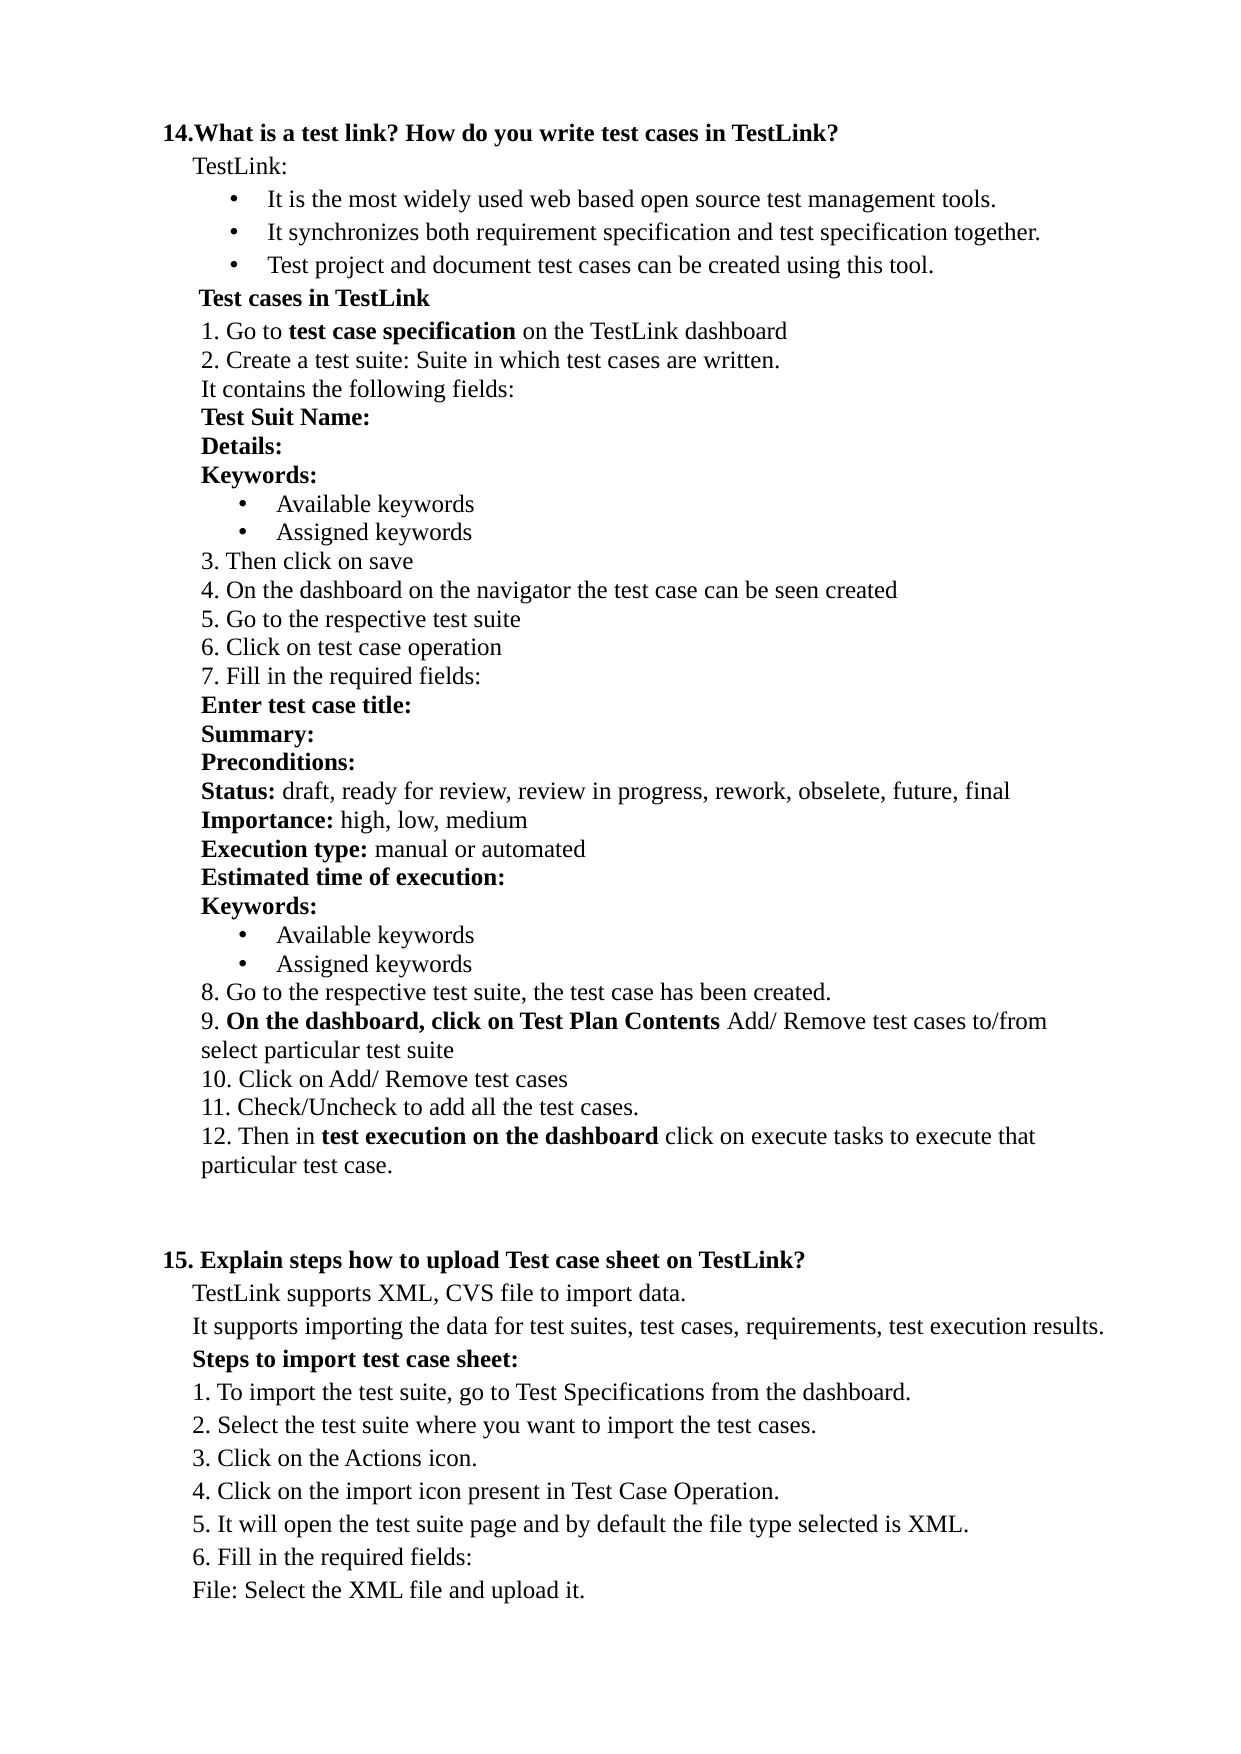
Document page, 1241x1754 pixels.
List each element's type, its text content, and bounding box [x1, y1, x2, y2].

list Assigned keywords [238, 949, 1122, 977]
text 11. Check/Uncheck to add all the test cases. [201, 1092, 1122, 1121]
list It synchronizes both requirement specification and test specification together. [229, 217, 1122, 246]
text Execution type: manual or automated [201, 834, 1122, 862]
list What is a test link? How do you write test cases in TestLink? [162, 118, 1122, 147]
text Details: [201, 431, 1122, 460]
text 6. Click on test case operation [201, 632, 1122, 661]
text 7. Fill in the required fields: [201, 661, 1122, 690]
text 1. Go to test case specification on the TestLink dashboard [201, 316, 1122, 345]
text Summary: [201, 719, 1122, 747]
text 12. Then in test execution on the dashboard click on execute tasks to execute that particular test case. [201, 1121, 1122, 1179]
list Available keywords [238, 920, 1122, 949]
list TestLink supports XML, CVS file to import data. [162, 1278, 1122, 1307]
text 4. On the dashboard on the navigator the test case can be seen created [201, 575, 1122, 604]
list Test project and document test cases can be created using this tool. [229, 250, 1122, 279]
text Keywords: [201, 891, 1122, 920]
text Steps to import test case sheet: [118, 1344, 1122, 1373]
text 3. Click on the Actions icon. [118, 1443, 1122, 1472]
list It is the most widely used web based open source test management tools. [229, 184, 1122, 213]
text 6. Fill in the required fields: [118, 1542, 1122, 1571]
text 8. Go to the respective test suite, the test case has been created. [201, 977, 1122, 1006]
text Test Suit Name: [201, 402, 1122, 431]
text 2. Select the test suite where you want to import the test cases. [118, 1410, 1122, 1439]
text Enter test case title: [201, 690, 1122, 719]
text Importance: high, low, medium [201, 805, 1122, 834]
text select particular test suite [201, 1035, 1122, 1064]
text Preconditions: [201, 747, 1122, 776]
text 3. Then click on save [201, 546, 1122, 575]
text 5. It will open the test suite page and by default the file type selected is XML. [118, 1509, 1122, 1538]
text Test cases in TestLink [118, 283, 1122, 312]
text Keywords: [201, 460, 1122, 489]
text 1. To import the test suite, go to Test Specifications from the dashboard. [118, 1377, 1122, 1406]
text 4. Click on the import icon present in Test Case Operation. [118, 1476, 1122, 1505]
text File: Select the XML file and upload it. [118, 1575, 1122, 1604]
text Estimated time of execution: [201, 862, 1122, 891]
text 10. Click on Add/ Remove test cases [201, 1064, 1122, 1092]
text 5. Go to the respective test suite [201, 604, 1122, 632]
text TestLink: [118, 151, 1122, 180]
list Assigned keywords [238, 517, 1122, 546]
list Available keywords [238, 489, 1122, 517]
list Explain steps how to upload Test case sheet on TestLink? [162, 1245, 1122, 1273]
text 2. Create a test suite: Suite in which test cases are written. [201, 345, 1122, 374]
text 9. On the dashboard, click on Test Plan Contents Add/ Remove test cases to/from [201, 1006, 1122, 1035]
text Status: draft, ready for review, review in progress, rework, obselete, future, final [201, 776, 1122, 805]
text It contains the following fields: [201, 374, 1122, 402]
text It supports importing the data for test suites, test cases, requirements, test execution results. [118, 1311, 1122, 1339]
